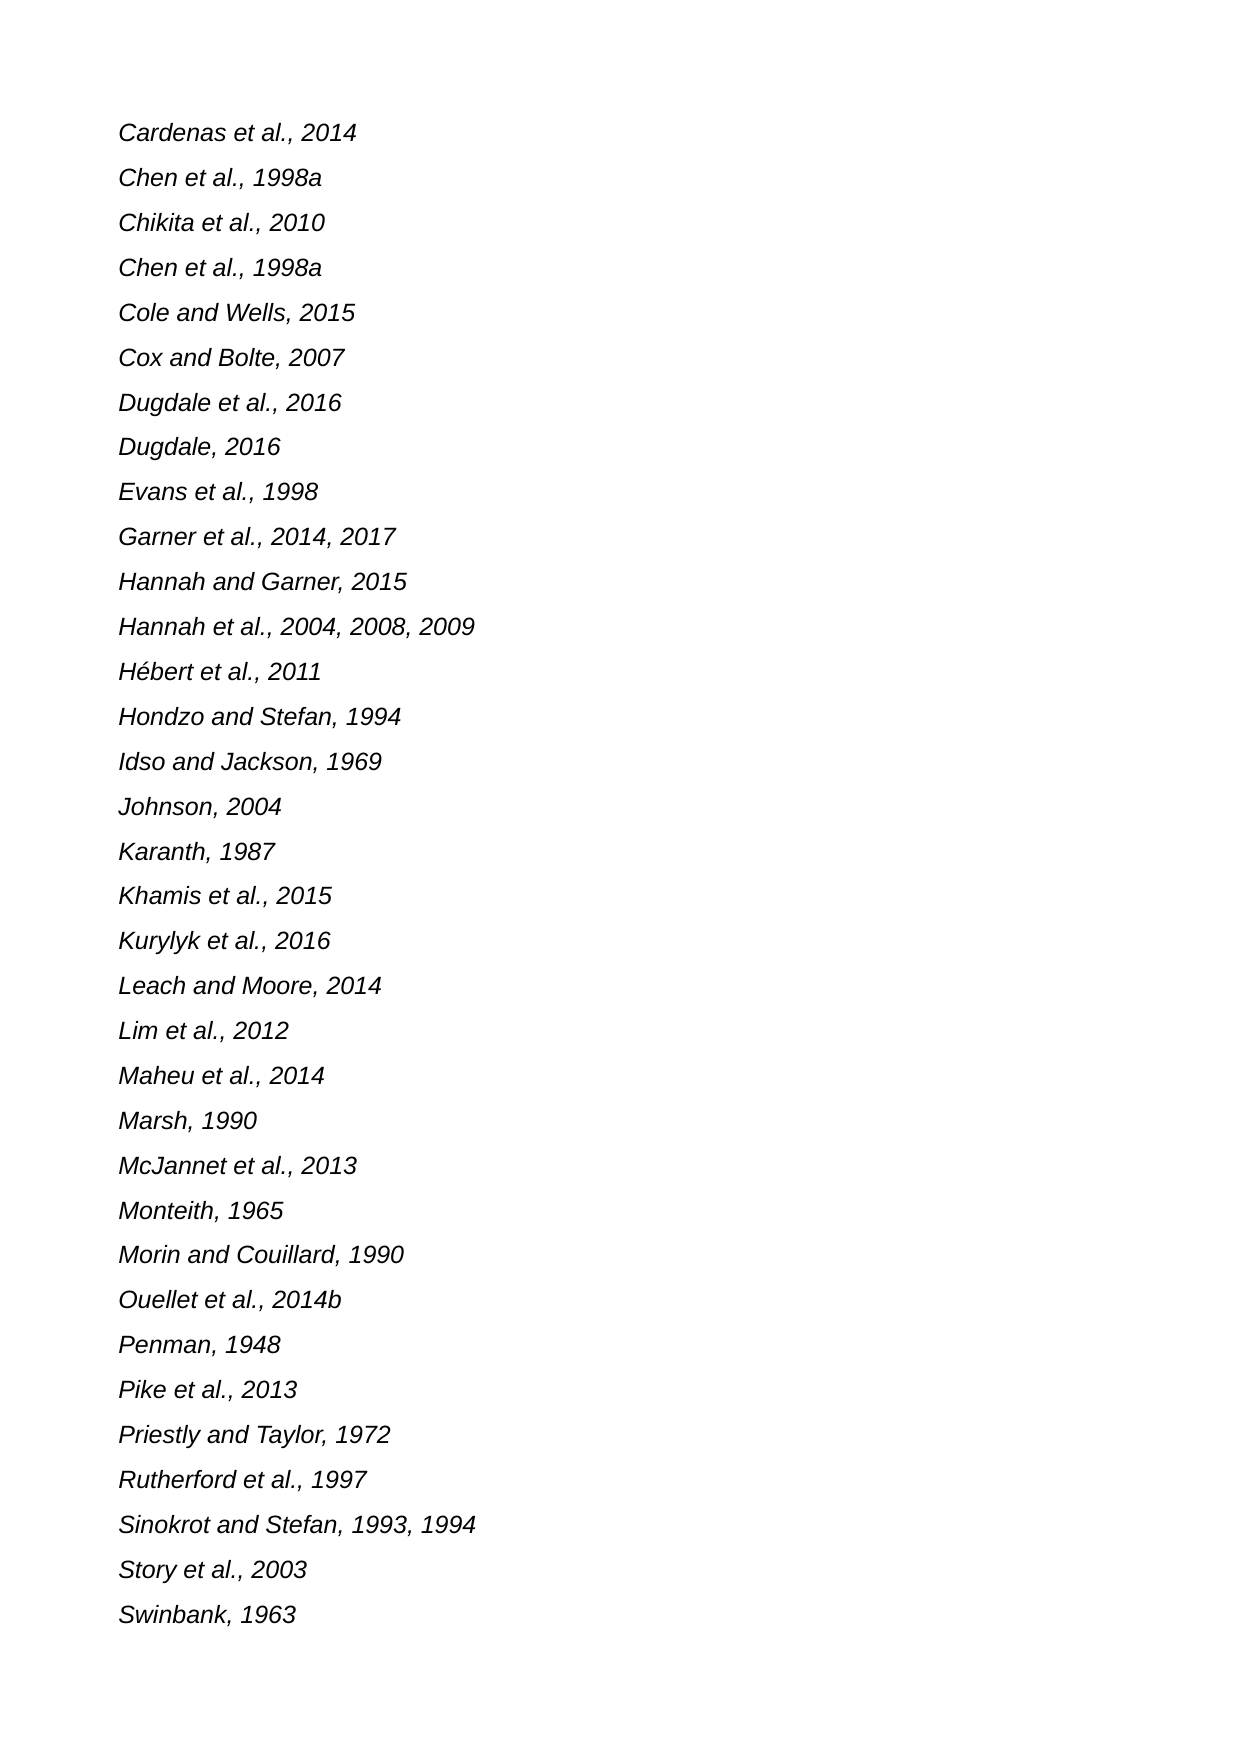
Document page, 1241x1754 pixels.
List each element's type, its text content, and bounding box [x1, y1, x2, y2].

text Morin and Couillard, 1990 [118, 1241, 1122, 1269]
text Story et al., 2003 [118, 1555, 1122, 1583]
text Karanth, 1987 [118, 836, 1122, 865]
text Johnson, 2004 [118, 792, 1122, 820]
text Cole and Wells, 2015 [118, 298, 1122, 326]
text Idso and Jackson, 1969 [118, 747, 1122, 775]
text Dugdale et al., 2016 [118, 387, 1122, 416]
text Pike et al., 2013 [118, 1375, 1122, 1404]
text Dugdale, 2016 [118, 432, 1122, 461]
text Monteith, 1965 [118, 1196, 1122, 1224]
text McJannet et al., 2013 [118, 1151, 1122, 1179]
text Kurylyk et al., 2016 [118, 926, 1122, 955]
text Khamis et al., 2015 [118, 881, 1122, 910]
text Leach and Moore, 2014 [118, 971, 1122, 1000]
text Swinbank, 1963 [118, 1600, 1122, 1628]
text Rutherford et al., 1997 [118, 1465, 1122, 1494]
text Priestly and Taylor, 1972 [118, 1420, 1122, 1449]
text Hébert et al., 2011 [118, 657, 1122, 686]
text Cardenas et al., 2014 [118, 118, 1122, 147]
text Chikita et al., 2010 [118, 208, 1122, 237]
text Hannah and Garner, 2015 [118, 567, 1122, 596]
text Evans et al., 1998 [118, 477, 1122, 506]
text Sinokrot and Stefan, 1993, 1994 [118, 1510, 1122, 1539]
text Penman, 1948 [118, 1330, 1122, 1359]
text Hannah et al., 2004, 2008, 2009 [118, 612, 1122, 641]
text Maheu et al., 2014 [118, 1061, 1122, 1090]
text Hondzo and Stefan, 1994 [118, 702, 1122, 731]
text Chen et al., 1998a [118, 253, 1122, 282]
text Marsh, 1990 [118, 1106, 1122, 1134]
text Lim et al., 2012 [118, 1016, 1122, 1045]
text Ouellet et al., 2014b [118, 1285, 1122, 1314]
text Cox and Bolte, 2007 [118, 343, 1122, 371]
text Garner et al., 2014, 2017 [118, 522, 1122, 551]
text Chen et al., 1998a [118, 163, 1122, 192]
